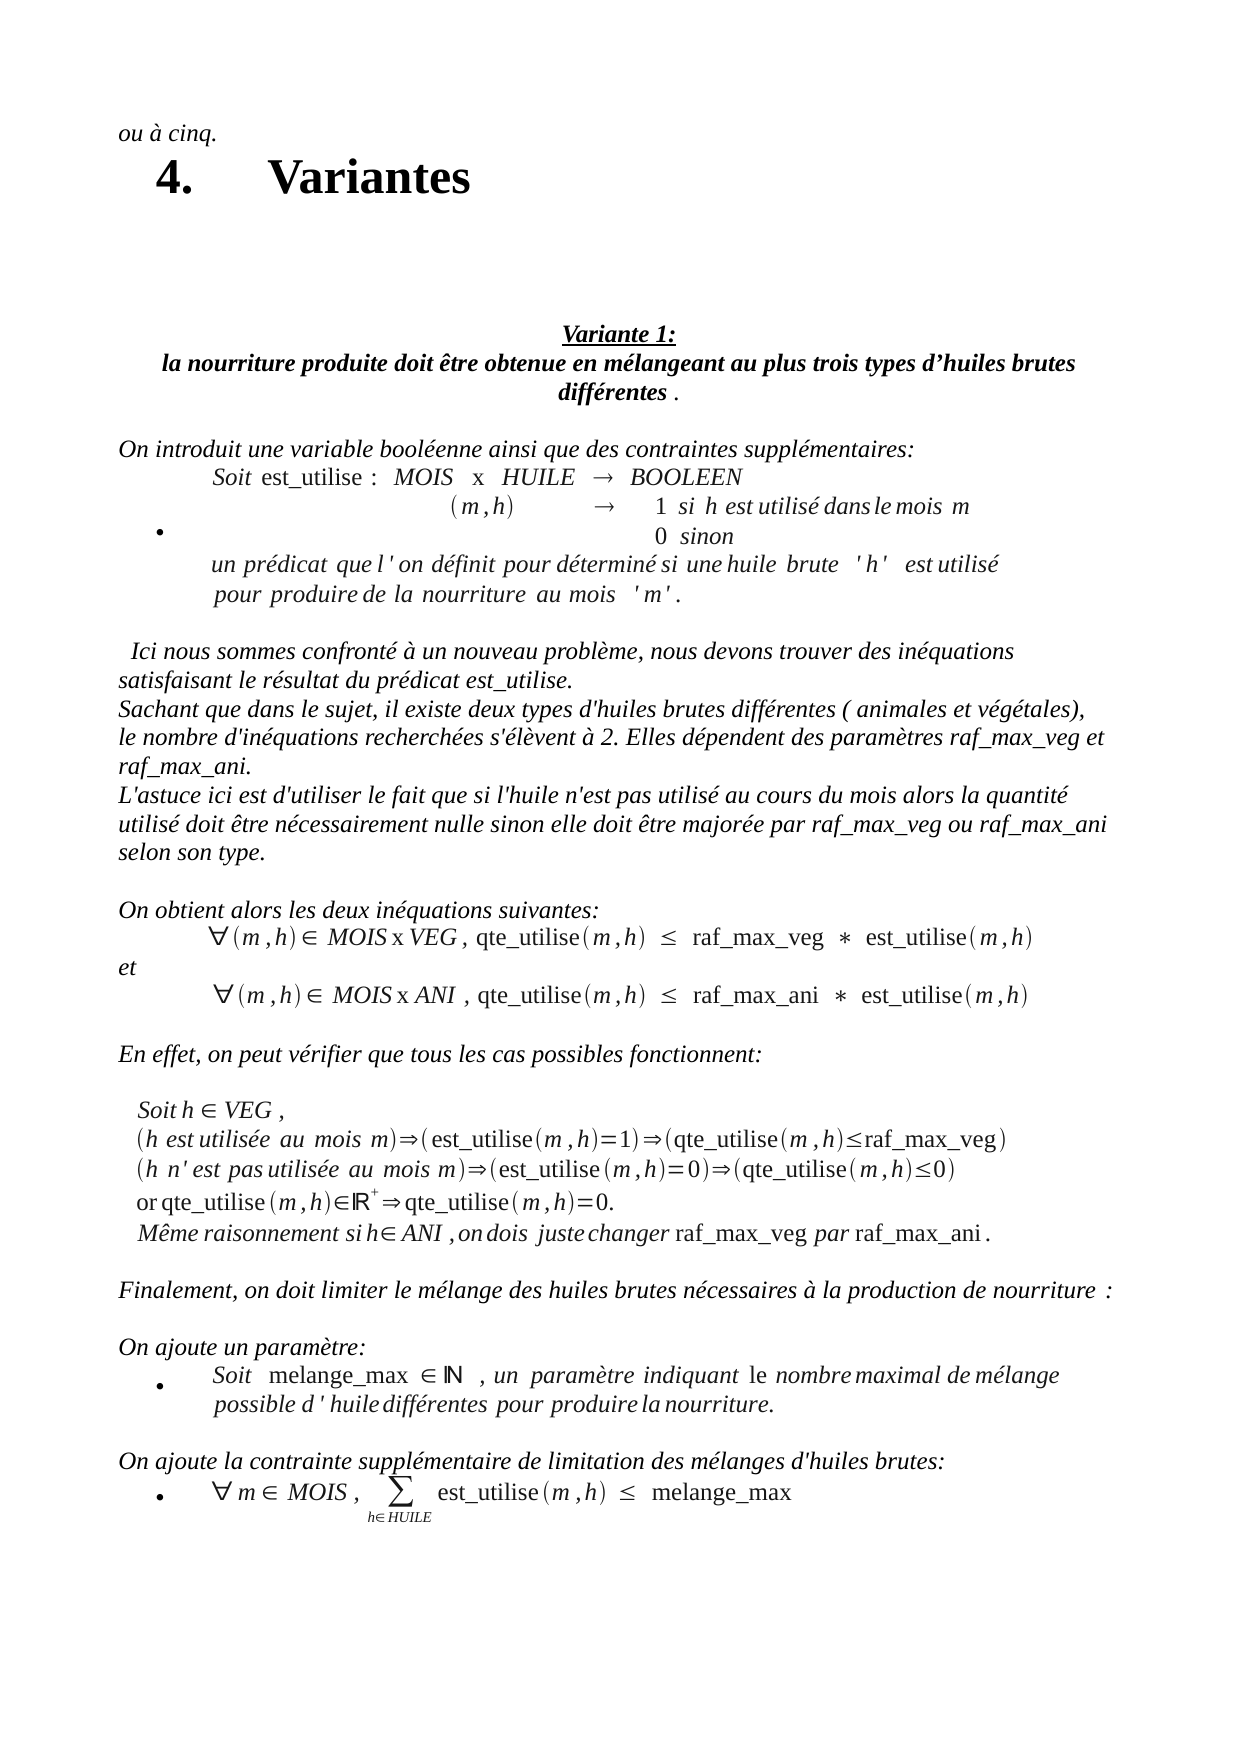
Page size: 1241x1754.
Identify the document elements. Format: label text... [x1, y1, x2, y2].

text L'astuce ici est d'utiliser le fait que si l'huile n'est pas utilisé au cours du mois alors la quantité utilisé doit être nécessairement nulle sinon elle doit être majorée par raf_max_veg ou raf_max_ani selon son type. [118, 780, 1122, 866]
text En effet, on peut vérifier que tous les cas possibles fonctionnent: [118, 1010, 1122, 1096]
text On ajoute la contrainte supplémentaire de limitation des mélanges d'huiles brutes: [118, 1418, 1122, 1475]
text Variante 1: [118, 319, 1122, 348]
text la nourriture produite doit être obtenue en mélangeant au plus trois types d’huiles brutes différentes . [118, 348, 1122, 406]
text ou à cinq. [118, 118, 1122, 147]
text et [118, 952, 1122, 981]
text Finalement, on doit limiter le mélange des huiles brutes nécessaires à la production de nourriture : On ajoute un paramètre: [118, 1246, 1122, 1361]
text Sachant que dans le sujet, il existe deux types d'huiles brutes différentes ( animales et végétales), le nombre d'inéquations recherchées s'élèvent à 2. Elles dépendent des paramètres raf_max_veg et raf_max_ani. [118, 694, 1122, 780]
list Variantes [156, 147, 1122, 204]
text On introduit une variable booléenne ainsi que des contraintes supplémentaires: [118, 406, 1122, 463]
text Ici nous sommes confronté à un nouveau problème, nous devons trouver des inéquations satisfaisant le résultat du prédicat est_utilise. [118, 636, 1122, 694]
text On obtient alors les deux inéquations suivantes: [118, 895, 1122, 924]
